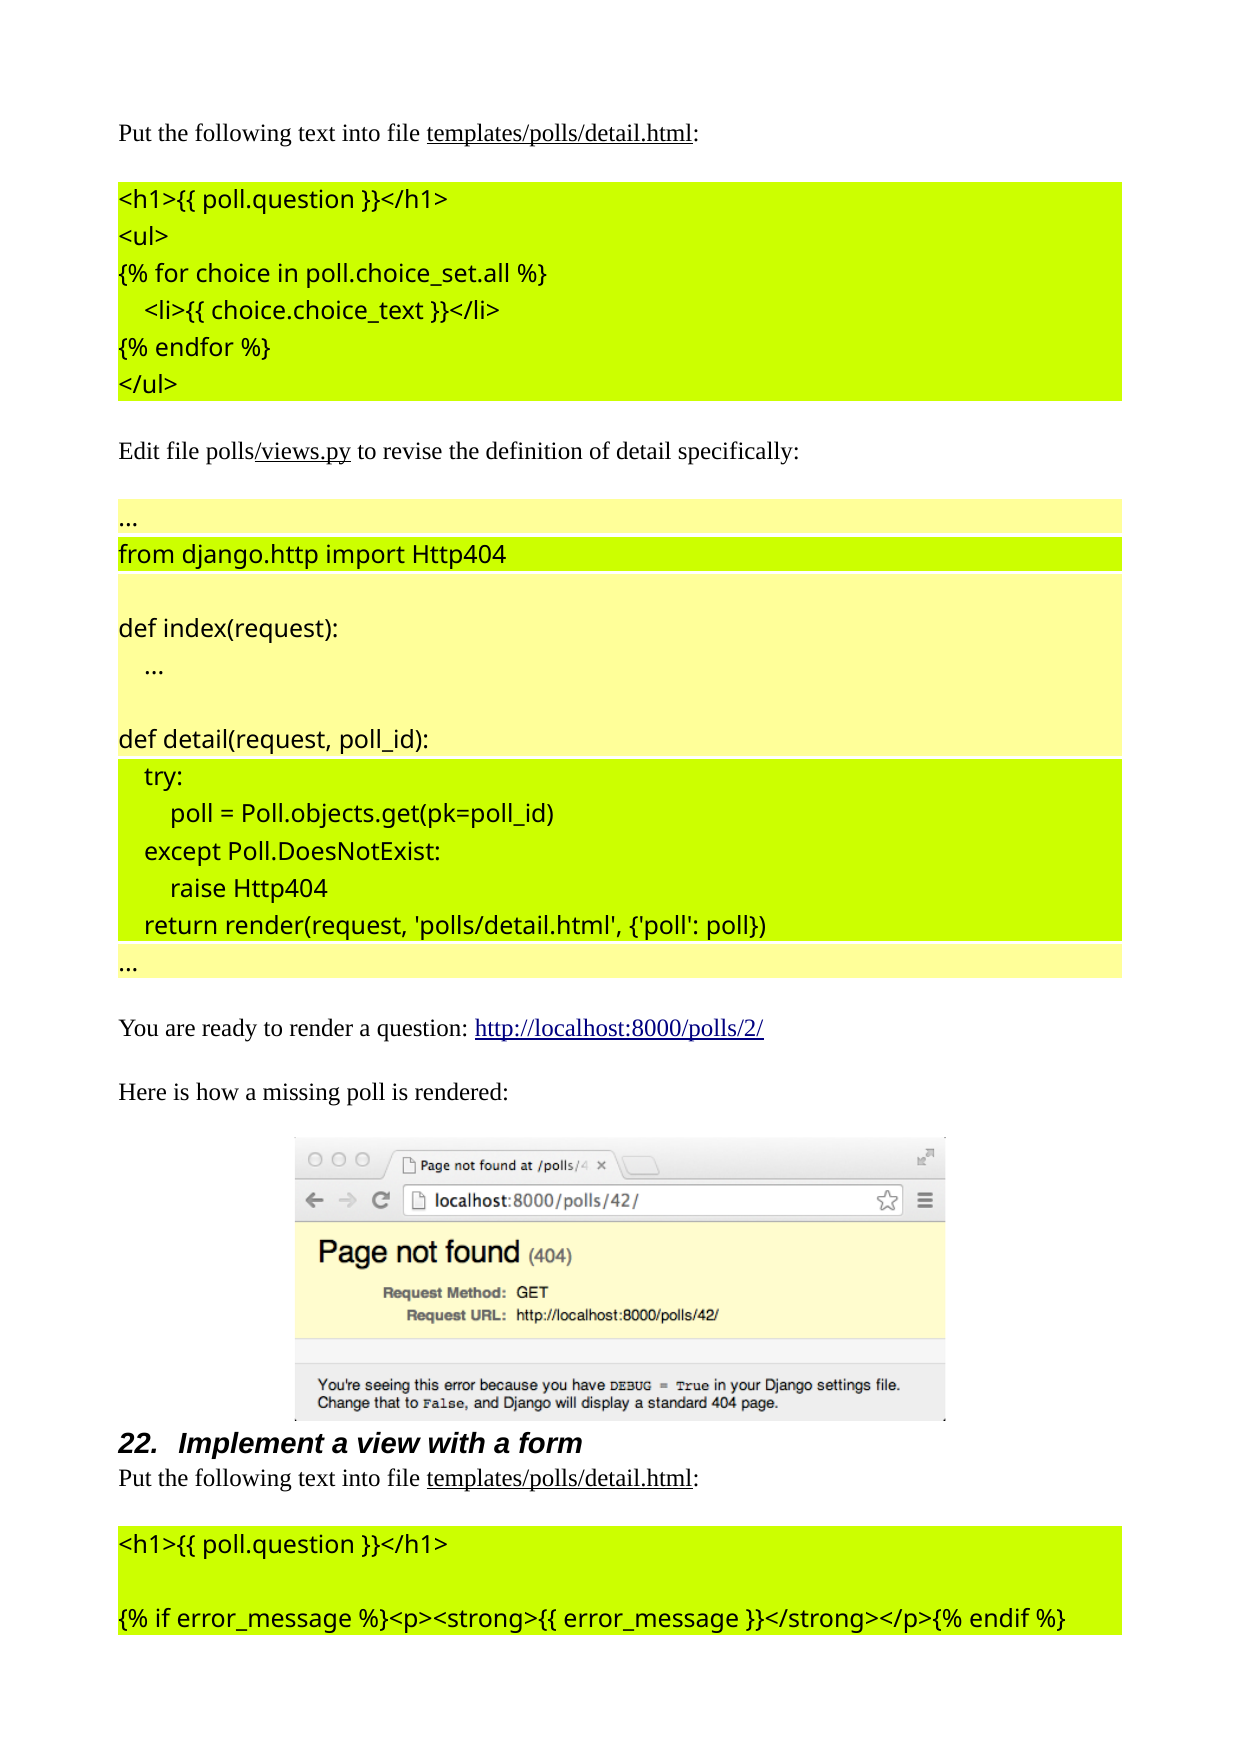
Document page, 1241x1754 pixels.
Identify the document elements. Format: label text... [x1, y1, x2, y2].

text </ul> [118, 367, 1122, 401]
text Put the following text into file templates/polls/detail.html: [118, 118, 1122, 147]
text <ul> [118, 219, 1122, 253]
text ... [118, 648, 1122, 682]
text Here is how a missing poll is rendered: [118, 1077, 1122, 1106]
text def detail(request, poll_id): [118, 722, 1122, 756]
text {% endfor %} [118, 330, 1122, 364]
text ... [118, 499, 1122, 533]
text from django.http import Http404 [118, 537, 1122, 571]
subtitle Implement a view with a form [118, 1426, 1122, 1460]
text You are ready to render a question: http://localhost:8000/polls/2/ [118, 1013, 1122, 1042]
text {% if error_message %}<p><strong>{{ error_message }}</strong></p>{% endif %} [118, 1601, 1122, 1635]
text {% for choice in poll.choice_set.all %} [118, 256, 1122, 290]
text Put the following text into file templates/polls/detail.html: [118, 1463, 1122, 1492]
text def index(request): [118, 611, 1122, 645]
text <li>{{ choice.choice_text }}</li> [118, 293, 1122, 327]
text ... [118, 944, 1122, 978]
text except Poll.DoesNotExist: [118, 833, 1122, 867]
text <h1>{{ poll.question }}</h1> [118, 182, 1122, 216]
text <h1>{{ poll.question }}</h1> [118, 1526, 1122, 1561]
text try: [118, 759, 1122, 793]
text poll = Poll.objects.get(pk=poll_id) [118, 796, 1122, 830]
text raise Http404 [118, 870, 1122, 904]
text Edit file polls/views.py to revise the definition of detail specifically: [118, 436, 1122, 465]
picture [294, 1137, 946, 1421]
text return render(request, 'polls/detail.html', {'poll': poll}) [118, 907, 1122, 941]
